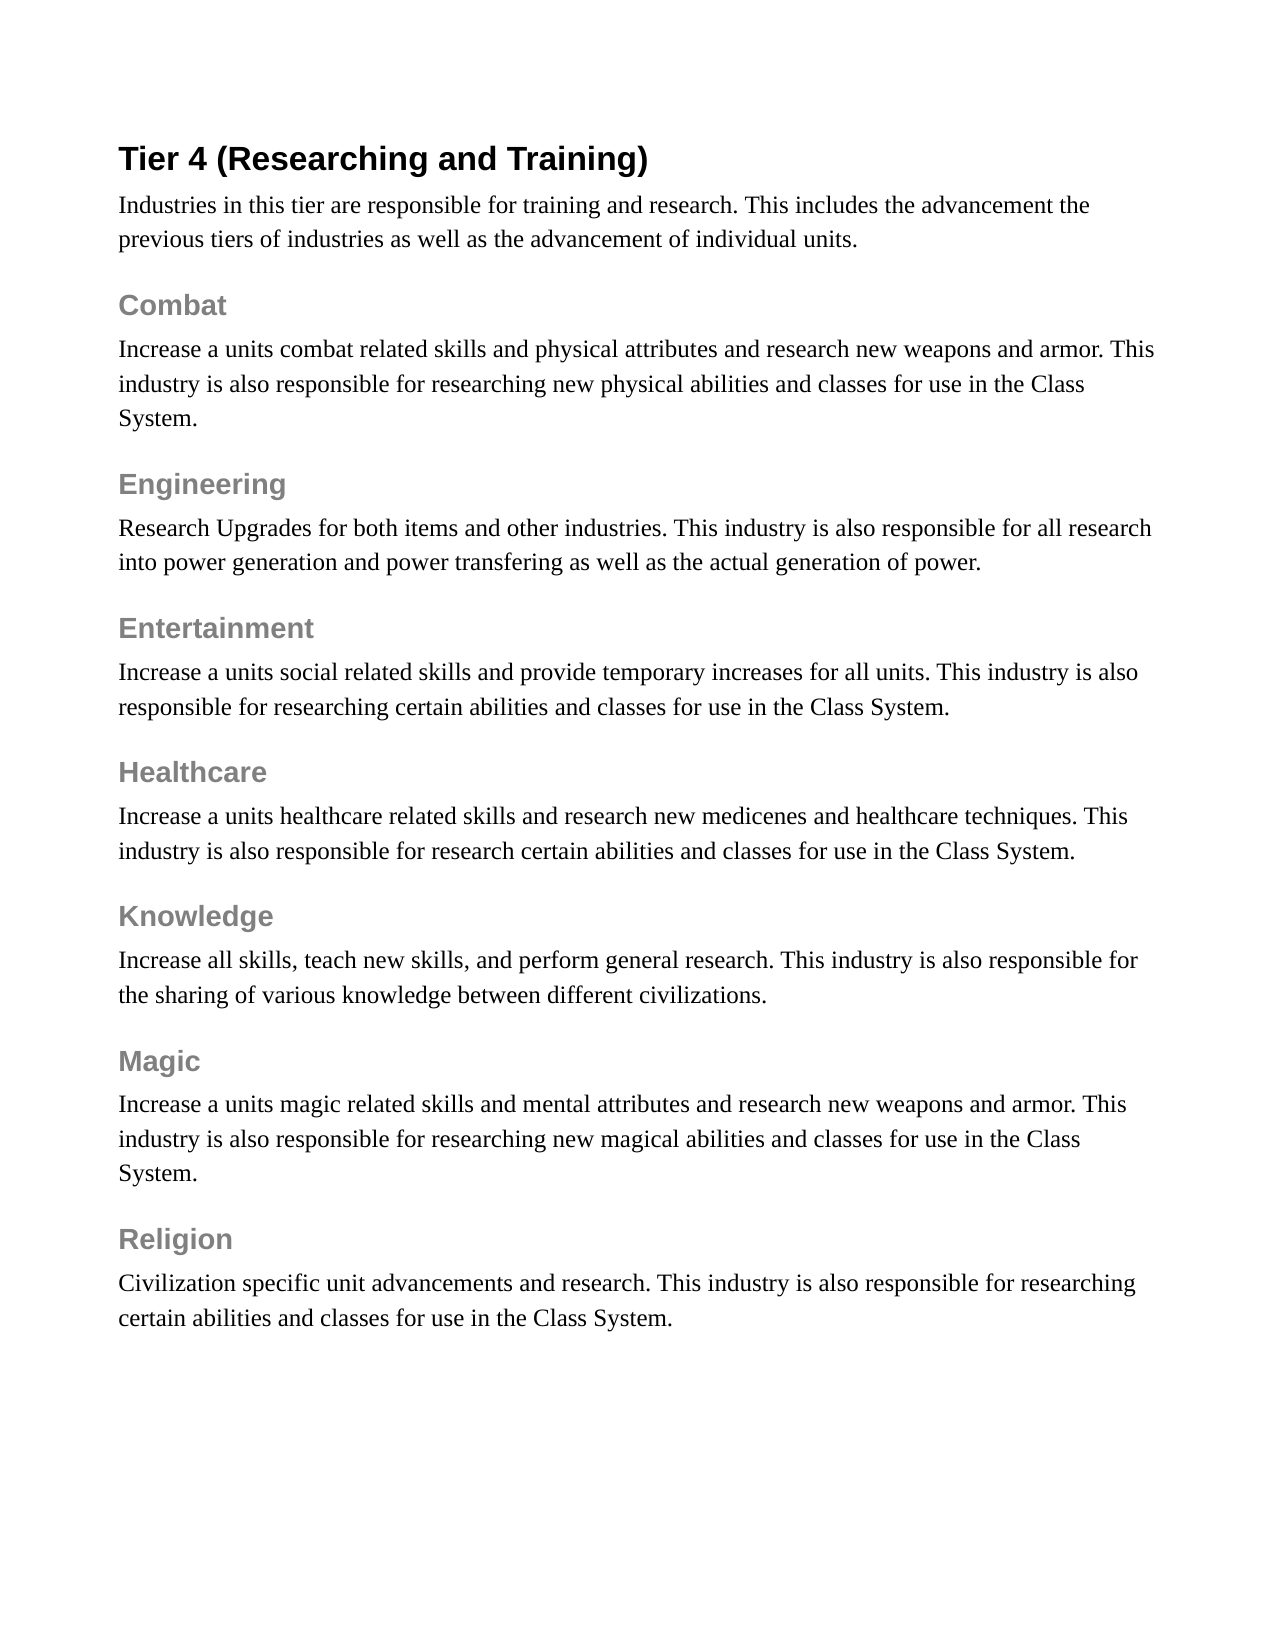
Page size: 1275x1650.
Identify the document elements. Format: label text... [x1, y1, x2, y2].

subtitle Combat [118, 288, 1157, 322]
text Industries in this tier are responsible for training and research. This includes the advancement the previous tiers of industries as well as the advancement of individual units. [118, 190, 1157, 253]
subtitle Engineering [118, 467, 1157, 500]
text Increase all skills, teach new skills, and perform general research. This industry is also responsible for the sharing of various knowledge between different civilizations. [118, 945, 1157, 1009]
text Civilization specific unit advancements and research. This industry is also responsible for researching certain abilities and classes for use in the Class System. [118, 1268, 1157, 1331]
text Increase a units social related skills and provide temporary increases for all units. This industry is also responsible for researching certain abilities and classes for use in the Class System. [118, 657, 1157, 720]
text Research Upgrades for both items and other industries. This industry is also responsible for all research into power generation and power transfering as well as the actual generation of power. [118, 513, 1157, 576]
subtitle Healthcare [118, 755, 1157, 789]
subtitle Entertainment [118, 611, 1157, 644]
subtitle Magic [118, 1043, 1157, 1077]
text Increase a units combat related skills and physical attributes and research new weapons and armor. This industry is also responsible for researching new physical abilities and classes for use in the Class System. [118, 334, 1157, 432]
text Increase a units healthcare related skills and research new medicenes and healthcare techniques. This industry is also responsible for research certain abilities and classes for use in the Class System. [118, 801, 1157, 864]
subtitle Knowledge [118, 899, 1157, 933]
subtitle Tier 4 (Researching and Training) [118, 139, 1157, 178]
subtitle Religion [118, 1222, 1157, 1256]
text Increase a units magic related skills and mental attributes and research new weapons and armor. This industry is also responsible for researching new magical abilities and classes for use in the Class System. [118, 1089, 1157, 1187]
